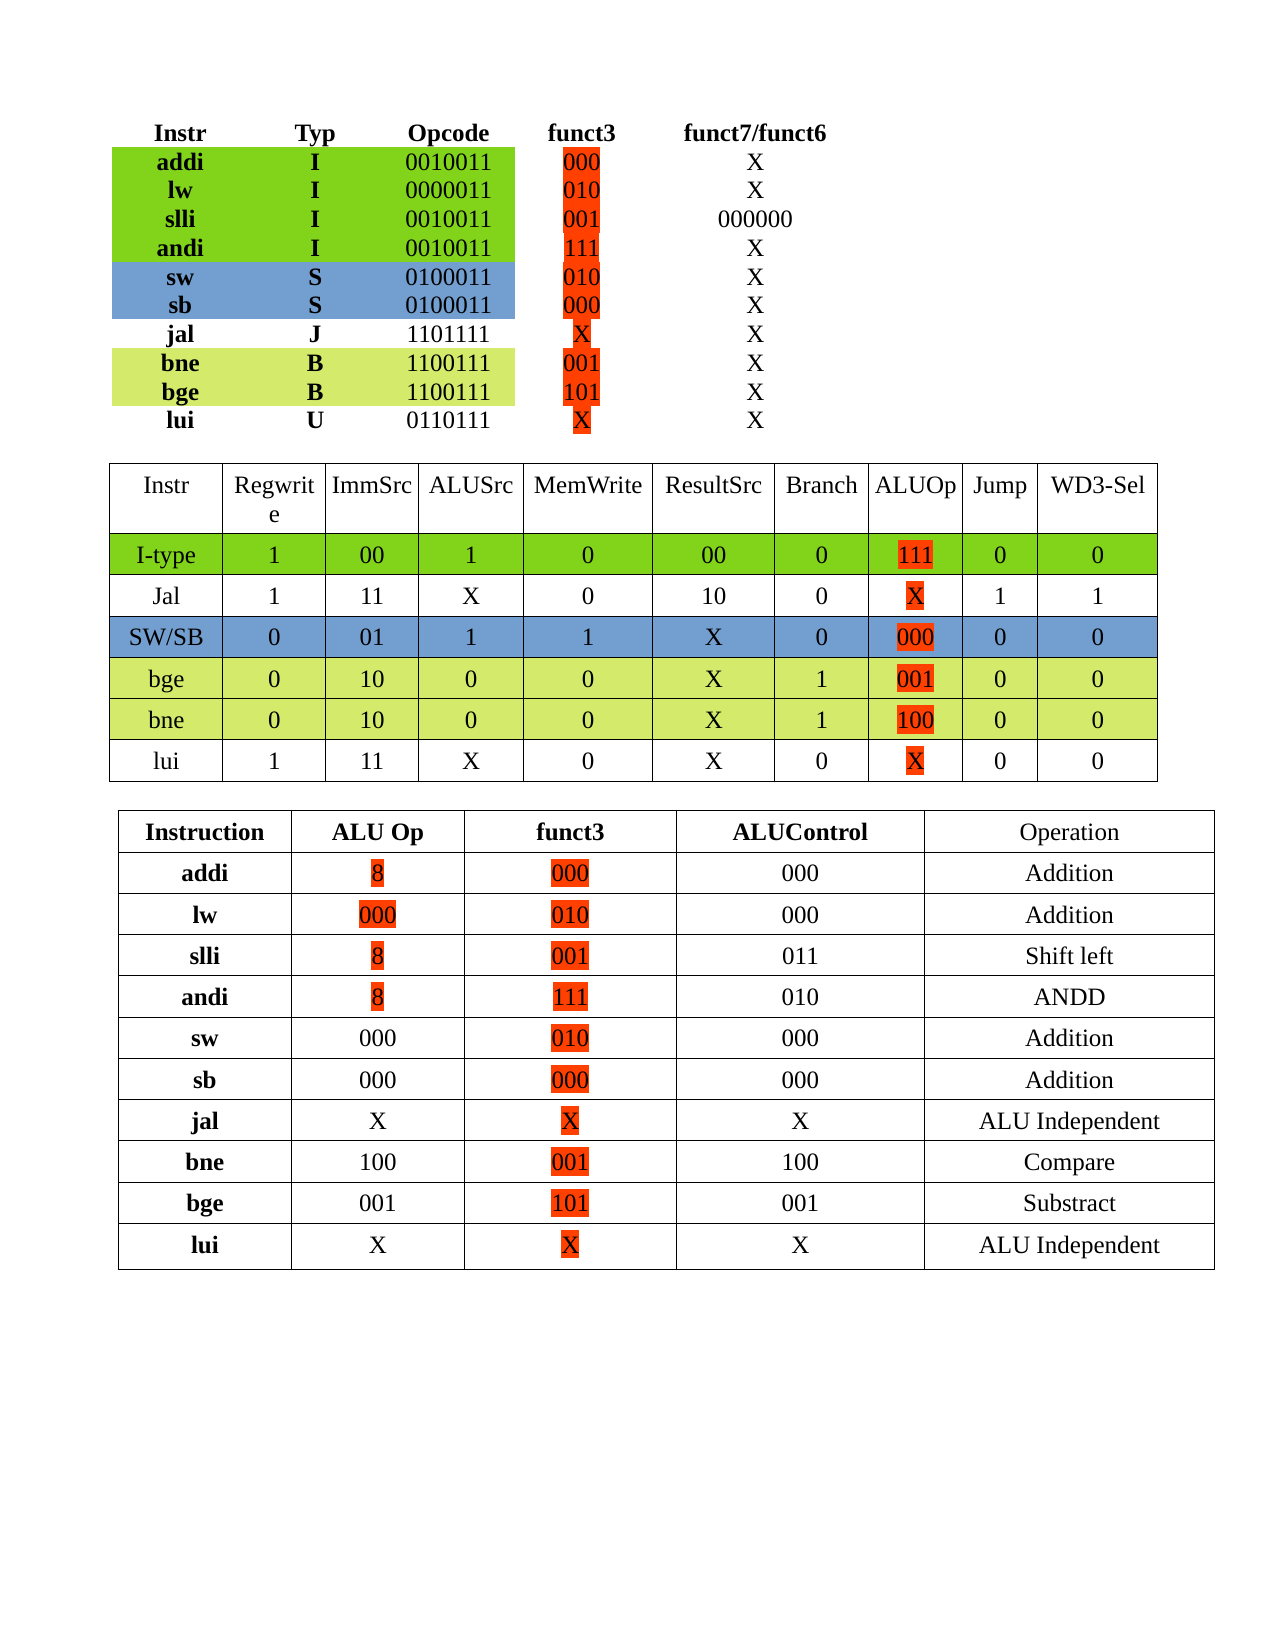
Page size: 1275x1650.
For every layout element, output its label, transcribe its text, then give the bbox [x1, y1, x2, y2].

table_cell ALU Independent [925, 1100, 1214, 1140]
table_cell 000 [515, 291, 648, 319]
table_cell 0000011 [382, 176, 515, 204]
table_header funct7/funct6 [648, 118, 862, 147]
table_cell U [248, 406, 382, 434]
table_cell J [248, 319, 382, 348]
table_cell SW/SB [110, 617, 222, 657]
table_cell 0 [1038, 699, 1157, 739]
table_cell Addition [925, 1018, 1214, 1058]
table_cell X [648, 291, 862, 319]
table_header ALUSrc [419, 464, 523, 533]
table_header Regwrite [223, 464, 325, 533]
table_cell 100 [677, 1141, 924, 1182]
table_cell 1 [1038, 575, 1157, 616]
table_cell 0 [524, 658, 652, 698]
table_cell X [653, 617, 774, 657]
table_cell Shift left [925, 935, 1214, 975]
table_cell X [648, 176, 862, 204]
table_cell 101 [465, 1183, 676, 1223]
table_cell ALU Independent [925, 1224, 1214, 1269]
table_cell bne [112, 348, 248, 377]
table_cell 0 [223, 658, 325, 698]
table_cell 0 [963, 699, 1037, 739]
table_cell 1 [419, 617, 523, 657]
table_cell 001 [515, 204, 648, 233]
table_cell 001 [465, 935, 676, 975]
table_cell bge [112, 377, 248, 406]
table_cell 0010011 [382, 233, 515, 262]
table_cell 1 [775, 658, 868, 698]
table_cell Addition [925, 853, 1214, 893]
table_cell 11 [326, 575, 418, 616]
table_cell 1 [223, 575, 325, 616]
table_cell lui [110, 740, 222, 781]
table_cell 1 [524, 617, 652, 657]
table_cell X [419, 740, 523, 781]
table_cell 000 [677, 1018, 924, 1058]
table_cell jal [119, 1100, 291, 1140]
table_cell sw [112, 262, 248, 291]
table_cell B [248, 348, 382, 377]
table_cell andi [119, 976, 291, 1017]
table_cell X [677, 1100, 924, 1140]
table_cell addi [112, 147, 248, 176]
table_cell 0 [419, 699, 523, 739]
table_cell addi [119, 853, 291, 893]
table_cell 0 [419, 658, 523, 698]
table_cell X [648, 262, 862, 291]
table_header Opcode [382, 118, 515, 147]
table_cell I [248, 204, 382, 233]
table_cell X [653, 699, 774, 739]
table_cell Addition [925, 1059, 1214, 1099]
table_header Branch [775, 464, 868, 533]
table_cell 1101111 [382, 319, 515, 348]
table_cell X [677, 1224, 924, 1269]
table_cell X [653, 740, 774, 781]
table_cell andi [112, 233, 248, 262]
table_cell 1 [419, 534, 523, 574]
table_cell sw [119, 1018, 291, 1058]
table_cell X [292, 1100, 464, 1140]
table_cell 000 [677, 1059, 924, 1099]
table_cell 0 [963, 658, 1037, 698]
table_cell I [248, 233, 382, 262]
table_cell 0 [1038, 658, 1157, 698]
table_cell I [248, 147, 382, 176]
table_header ALUOp [869, 464, 962, 533]
table_header MemWrite [524, 464, 652, 533]
table_cell slli [112, 204, 248, 233]
table_cell 000 [515, 147, 648, 176]
table_cell 000 [292, 1059, 464, 1099]
table_cell ANDD [925, 976, 1214, 1017]
table_cell 0 [524, 534, 652, 574]
table_cell 0 [775, 740, 868, 781]
table_cell I-type [110, 534, 222, 574]
table_cell 01 [326, 617, 418, 657]
table_cell 1100111 [382, 348, 515, 377]
table_cell 0 [1038, 534, 1157, 574]
table_cell 0100011 [382, 291, 515, 319]
table_cell X [292, 1224, 464, 1269]
table_cell 010 [465, 1018, 676, 1058]
table_cell 011 [677, 935, 924, 975]
table_cell X [648, 147, 862, 176]
table_cell 11 [326, 740, 418, 781]
table_cell 0 [524, 740, 652, 781]
table_cell 0100011 [382, 262, 515, 291]
table_cell 000 [292, 894, 464, 934]
table_cell 000 [869, 617, 962, 657]
table_cell jal [112, 319, 248, 348]
table_cell 1 [775, 699, 868, 739]
table_cell 100 [869, 699, 962, 739]
table_cell lui [119, 1224, 291, 1269]
table_cell Substract [925, 1183, 1214, 1223]
table_cell 111 [869, 534, 962, 574]
table_cell 001 [465, 1141, 676, 1182]
table_cell S [248, 291, 382, 319]
table_cell 001 [515, 348, 648, 377]
table_cell 101 [515, 377, 648, 406]
table_cell I [248, 176, 382, 204]
table_header Instruction [119, 811, 291, 852]
table_cell 0 [963, 534, 1037, 574]
table_header ImmSrc [326, 464, 418, 533]
table_cell 1100111 [382, 377, 515, 406]
table_cell 000000 [648, 204, 862, 233]
table_cell 0 [223, 617, 325, 657]
table_header funct3 [465, 811, 676, 852]
table_cell X [648, 233, 862, 262]
table_cell bne [119, 1141, 291, 1182]
table_cell 0 [775, 617, 868, 657]
table_cell 000 [465, 853, 676, 893]
table_cell 8 [292, 935, 464, 975]
table_header Jump [963, 464, 1037, 533]
table_cell slli [119, 935, 291, 975]
table_cell X [465, 1100, 676, 1140]
table_cell 010 [515, 176, 648, 204]
table_header Instr [110, 464, 222, 533]
table_header funct3 [515, 118, 648, 147]
table_header Instr [112, 118, 248, 147]
table_cell 001 [869, 658, 962, 698]
table_cell bge [119, 1183, 291, 1223]
table_cell 0 [1038, 617, 1157, 657]
table_cell 00 [653, 534, 774, 574]
table_cell sb [119, 1059, 291, 1099]
table_cell X [653, 658, 774, 698]
table_cell 1 [223, 534, 325, 574]
table_cell 00 [326, 534, 418, 574]
table_cell 0 [963, 740, 1037, 781]
table_cell X [648, 406, 862, 434]
table_cell 100 [292, 1141, 464, 1182]
table_cell lw [119, 894, 291, 934]
table_cell 111 [465, 976, 676, 1017]
table_cell 10 [326, 658, 418, 698]
table_cell X [648, 319, 862, 348]
table_cell bge [110, 658, 222, 698]
table_cell Jal [110, 575, 222, 616]
table_cell sb [112, 291, 248, 319]
table_cell 0 [775, 534, 868, 574]
table_cell X [465, 1224, 676, 1269]
table_cell 0110111 [382, 406, 515, 434]
table_cell B [248, 377, 382, 406]
table_cell 10 [326, 699, 418, 739]
table_cell bne [110, 699, 222, 739]
table_cell 001 [677, 1183, 924, 1223]
table_header ALU Op [292, 811, 464, 852]
table_cell 010 [677, 976, 924, 1017]
table_cell 010 [515, 262, 648, 291]
table_cell 0 [223, 699, 325, 739]
table_cell S [248, 262, 382, 291]
table_cell 0010011 [382, 204, 515, 233]
table_cell 10 [653, 575, 774, 616]
table_cell X [515, 406, 648, 434]
table_cell X [869, 740, 962, 781]
table_cell 010 [465, 894, 676, 934]
table_cell X [648, 348, 862, 377]
table_cell 000 [292, 1018, 464, 1058]
table_header Operation [925, 811, 1214, 852]
table_header WD3-Sel [1038, 464, 1157, 533]
table_cell X [648, 377, 862, 406]
table_cell lui [112, 406, 248, 434]
table_cell 000 [677, 894, 924, 934]
table_cell 0 [963, 617, 1037, 657]
table_header ALUControl [677, 811, 924, 852]
table_header Typ [248, 118, 382, 147]
table_cell 8 [292, 976, 464, 1017]
table_cell 000 [677, 853, 924, 893]
table_cell X [419, 575, 523, 616]
table_cell 0 [1038, 740, 1157, 781]
table_cell 0 [524, 575, 652, 616]
table_cell X [515, 319, 648, 348]
table_cell 1 [963, 575, 1037, 616]
table_cell 000 [465, 1059, 676, 1099]
table_cell Addition [925, 894, 1214, 934]
table_cell 001 [292, 1183, 464, 1223]
table_cell 1 [223, 740, 325, 781]
table_cell 111 [515, 233, 648, 262]
table_cell 0 [524, 699, 652, 739]
table_cell Compare [925, 1141, 1214, 1182]
table_cell 8 [292, 853, 464, 893]
table_cell lw [112, 176, 248, 204]
table_cell 0010011 [382, 147, 515, 176]
table_cell 0 [775, 575, 868, 616]
table_cell X [869, 575, 962, 616]
table_header ResultSrc [653, 464, 774, 533]
